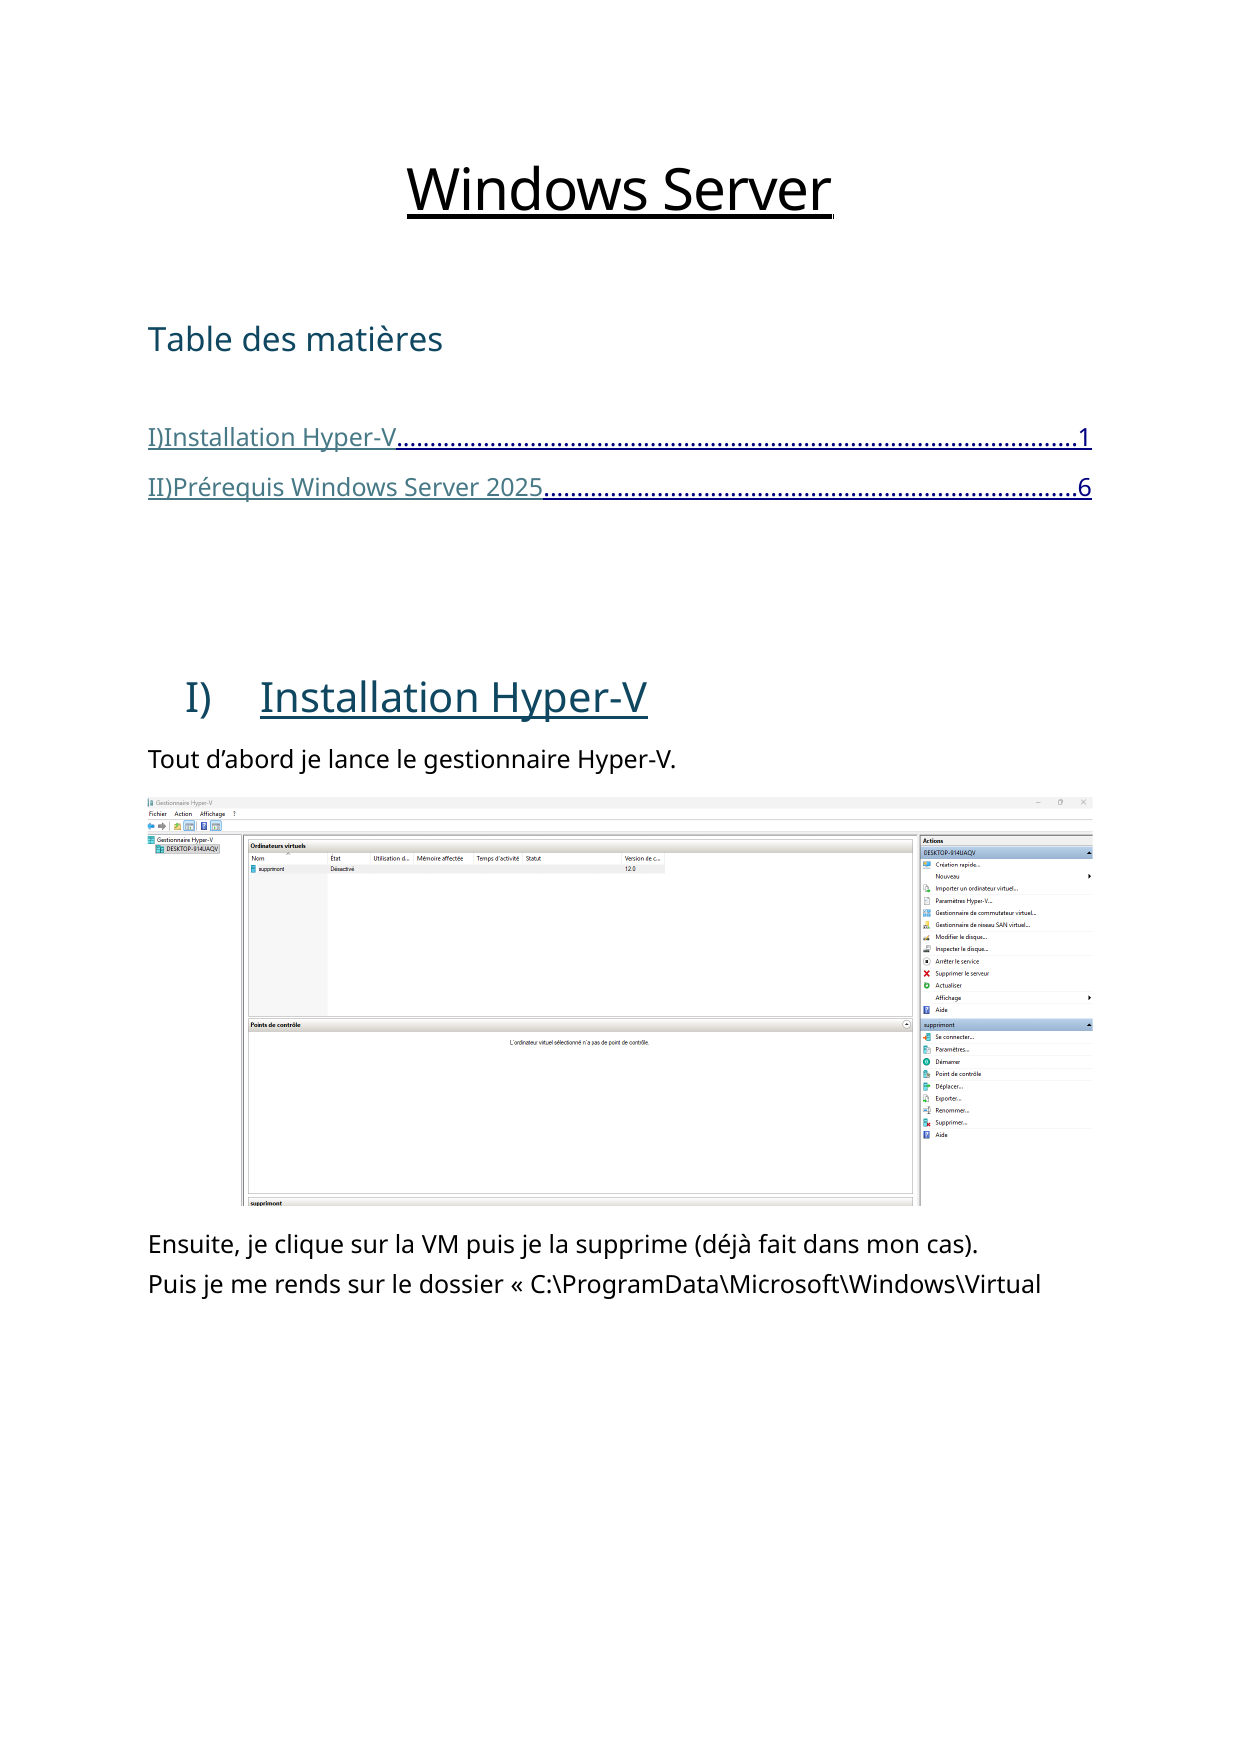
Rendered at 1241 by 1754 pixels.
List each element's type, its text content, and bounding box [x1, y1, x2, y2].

text II) Prérequis Windows Server 2025 6 [148, 469, 1093, 503]
text I) Installation Hyper-V 1 [148, 420, 1093, 454]
list Installation Hyper-V [185, 668, 1093, 725]
text Table des matières [148, 316, 1093, 362]
text Tout d’abord je lance le gestionnaire Hyper-V. [148, 742, 1093, 776]
text Ensuite, je clique sur la VM puis je la supprime (déjà fait dans mon cas). Puis je me rends sur le dossier « C:\ProgramData\Microsoft\Windows\Virtual [148, 1227, 1093, 1300]
text Windows Server [148, 148, 1093, 227]
